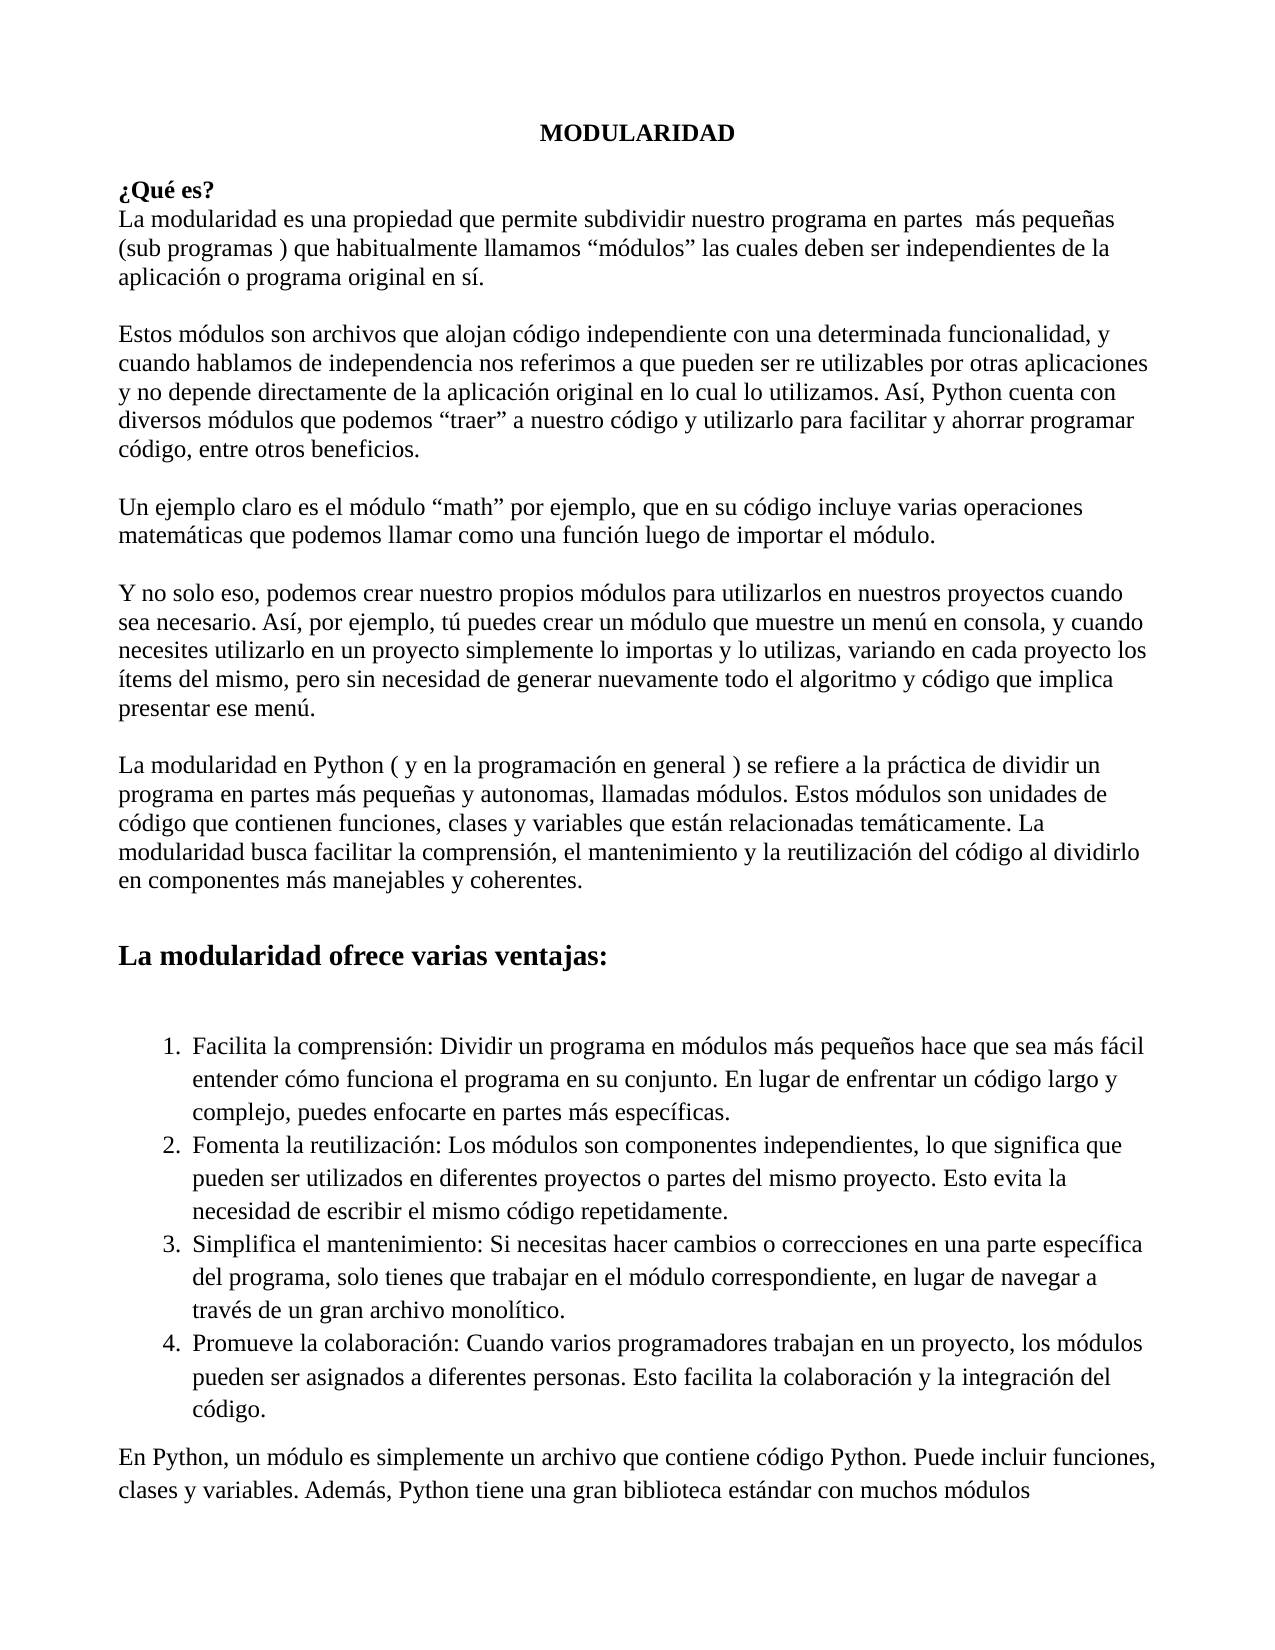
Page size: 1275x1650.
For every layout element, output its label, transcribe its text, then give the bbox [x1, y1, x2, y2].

list Promueve la colaboración: Cuando varios programadores trabajan en un proyecto, los módulos pueden ser asignados a diferentes personas. Esto facilita la colaboración y la integración del código. [162, 1328, 1157, 1423]
list Facilita la comprensión: Dividir un programa en módulos más pequeños hace que sea más fácil entender cómo funciona el programa en su conjunto. En lugar de enfrentar un código largo y complejo, puedes enfocarte en partes más específicas. [162, 1031, 1157, 1126]
text En Python, un módulo es simplemente un archivo que contiene código Python. Puede incluir funciones, clases y variables. Además, Python tiene una gran biblioteca estándar con muchos módulos [118, 1442, 1157, 1504]
text La modularidad en Python ( y en la programación en general ) se refiere a la práctica de dividir un programa en partes más pequeñas y autonomas, llamadas módulos. Estos módulos son unidades de código que contienen funciones, clases y variables que están relacionadas temáticamente. La modularidad busca facilitar la comprensión, el mantenimiento y la reutilización del código al dividirlo en componentes más manejables y coherentes. [118, 751, 1157, 894]
text Estos módulos son archivos que alojan código independiente con una determinada funcionalidad, y cuando hablamos de independencia nos referimos a que pueden ser re utilizables por otras aplicaciones y no depende directamente de la aplicación original en lo cual lo utilizamos. Así, Python cuenta con diversos módulos que podemos “traer” a nuestro código y utilizarlo para facilitar y ahorrar programar código, entre otros beneficios. [118, 319, 1157, 463]
list Fomenta la reutilización: Los módulos son componentes independientes, lo que significa que pueden ser utilizados en diferentes proyectos o partes del mismo proyecto. Esto evita la necesidad de escribir el mismo código repetidamente. [162, 1130, 1157, 1225]
text Y no solo eso, podemos crear nuestro propios módulos para utilizarlos en nuestros proyectos cuando sea necesario. Así, por ejemplo, tú puedes crear un módulo que muestre un menú en consola, y cuando necesites utilizarlo en un proyecto simplemente lo importas y lo utilizas, variando en cada proyecto los ítems del mismo, pero sin necesidad de generar nuevamente todo el algoritmo y código que implica presentar ese menú. [118, 578, 1157, 722]
text ¿Qué es? [118, 176, 1157, 204]
text MODULARIDAD [118, 118, 1157, 147]
list Simplifica el mantenimiento: Si necesitas hacer cambios o correcciones en una parte específica del programa, solo tienes que trabajar en el módulo correspondiente, en lugar de navegar a través de un gran archivo monolítico. [162, 1229, 1157, 1324]
text Un ejemplo claro es el módulo “math” por ejemplo, que en su código incluye varias operaciones matemáticas que podemos llamar como una función luego de importar el módulo. [118, 492, 1157, 549]
subtitle La modularidad ofrece varias ventajas: [118, 938, 1157, 971]
text La modularidad es una propiedad que permite subdividir nuestro programa en partes más pequeñas (sub programas ) que habitualmente llamamos “módulos” las cuales deben ser independientes de la aplicación o programa original en sí. [118, 204, 1157, 291]
